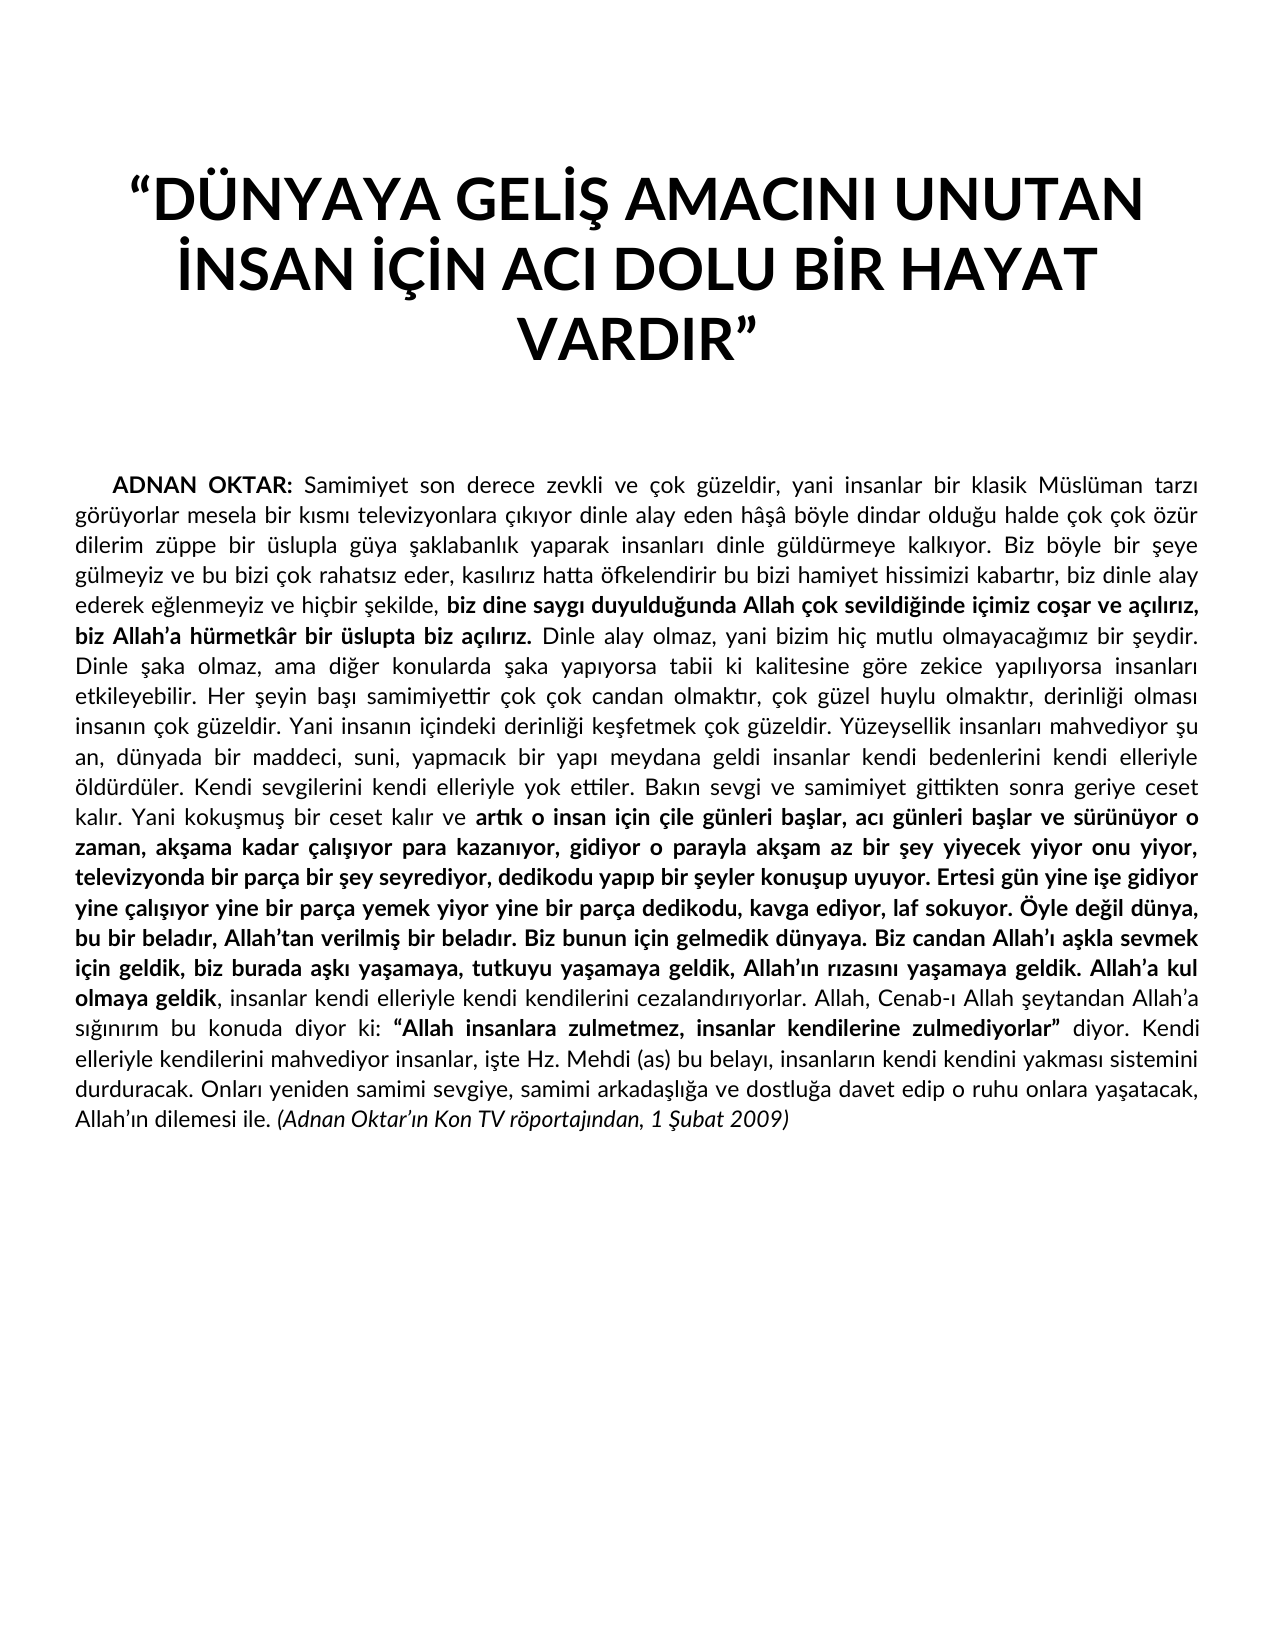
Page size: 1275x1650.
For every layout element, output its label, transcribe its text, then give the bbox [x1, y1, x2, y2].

subtitle “DÜNYAYA GELİŞ AMACINI UNUTAN İNSAN İÇİN ACI DOLU BİR HAYAT VARDIR” [75, 162, 1200, 372]
text ADNAN OKTAR: Samimiyet son derece zevkli ve çok güzeldir, yani insanlar bir klasik Müslüman tarzı görüyorlar mesela bir kısmı televizyonlara çıkıyor dinle alay eden hâşâ böyle dindar olduğu halde çok çok özür dilerim züppe bir üslupla güya şaklabanlık yaparak insanları dinle güldürmeye kalkıyor. Biz böyle bir şeye gülmeyiz ve bu bizi çok rahatsız eder, kasılırız hatta öfkelendirir bu bizi hamiyet hissimizi kabartır, biz dinle alay ederek eğlenmeyiz ve hiçbir şekilde, biz dine saygı duyulduğunda Allah çok sevildiğinde içimiz coşar ve açılırız, biz Allah’a hürmetkâr bir üslupta biz açılırız. Dinle alay olmaz, yani bizim hiç mutlu olmayacağımız bir şeydir. Dinle şaka olmaz, ama diğer konularda şaka yapıyorsa tabii ki kalitesine göre zekice yapılıyorsa insanları etkileyebilir. Her şeyin başı samimiyettir çok çok candan olmaktır, çok güzel huylu olmaktır, derinliği olması insanın çok güzeldir. Yani insanın içindeki derinliği keşfetmek çok güzeldir. Yüzeysellik insanları mahvediyor şu an, dünyada bir maddeci, suni, yapmacık bir yapı meydana geldi insanlar kendi bedenlerini kendi elleriyle öldürdüler. Kendi sevgilerini kendi elleriyle yok ettiler. Bakın sevgi ve samimiyet gittikten sonra geriye ceset kalır. Yani kokuşmuş bir ceset kalır ve artık o insan için çile günleri başlar, acı günleri başlar ve sürünüyor o zaman, akşama kadar çalışıyor para kazanıyor, gidiyor o parayla akşam az bir şey yiyecek yiyor onu yiyor, televizyonda bir parça bir şey seyrediyor, dedikodu yapıp bir şeyler konuşup uyuyor. Ertesi gün yine işe gidiyor yine çalışıyor yine bir parça yemek yiyor yine bir parça dedikodu, kavga ediyor, laf sokuyor. Öyle değil dünya, bu bir beladır, Allah’tan verilmiş bir beladır. Biz bunun için gelmedik dünyaya. Biz candan Allah’ı aşkla sevmek için geldik, biz burada aşkı yaşamaya, tutkuyu yaşamaya geldik, Allah’ın rızasını yaşamaya geldik. Allah’a kul olmaya geldik, insanlar kendi elleriyle kendi kendilerini cezalandırıyorlar. Allah, Cenab-ı Allah şeytandan Allah’a sığınırım bu konuda diyor ki: “Allah insanlara zulmetmez, insanlar kendilerine zulmediyorlar” diyor. Kendi elleriyle kendilerini mahvediyor insanlar, işte Hz. Mehdi (as) bu belayı, insanların kendi kendini yakması sistemini durduracak. Onları yeniden samimi sevgiye, samimi arkadaşlığa ve dostluğa davet edip o ruhu onlara yaşatacak, Allah’ın dilemesi ile. (Adnan Oktar’ın Kon TV röportajından, 1 Şubat 2009) [75, 470, 1200, 1132]
